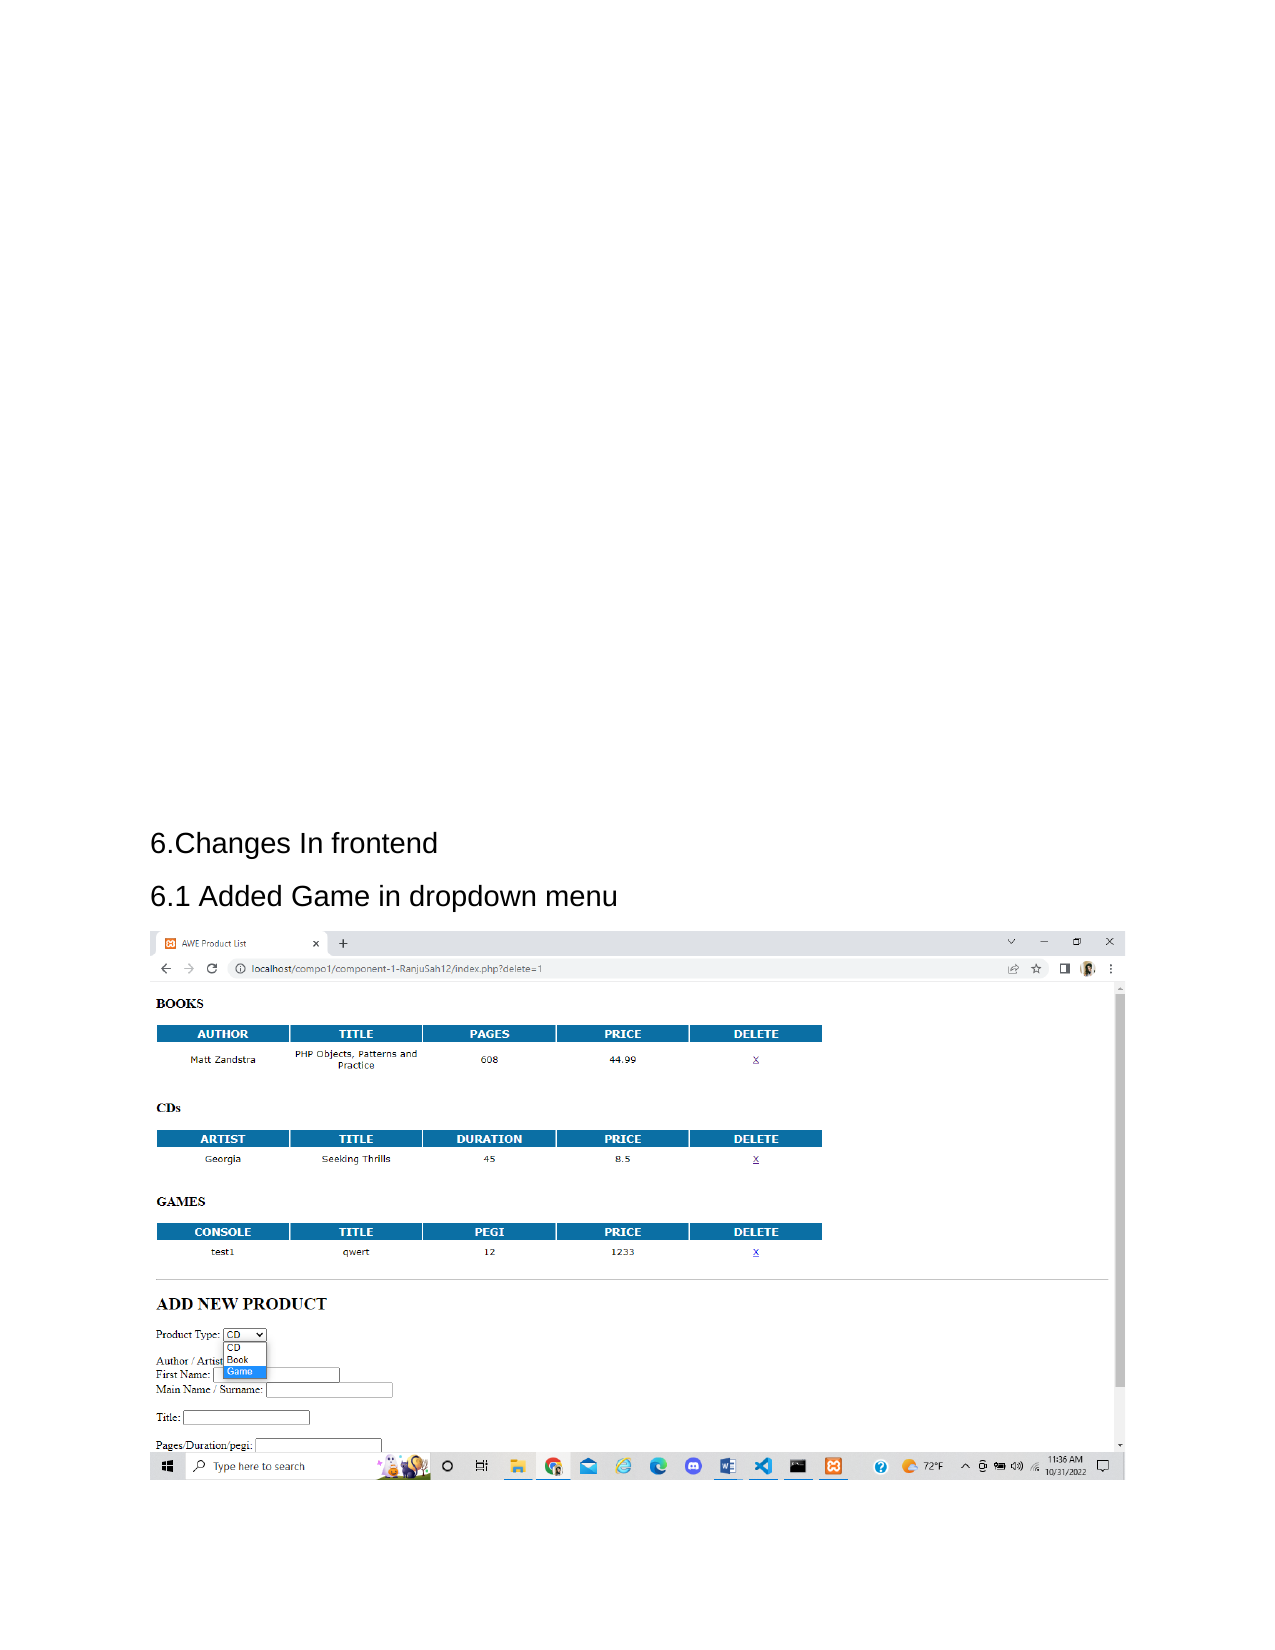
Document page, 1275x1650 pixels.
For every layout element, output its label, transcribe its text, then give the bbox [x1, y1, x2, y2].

text 6.Changes In frontend [150, 827, 1125, 860]
text 6.1 Added Game in dropdown menu [150, 879, 1125, 913]
